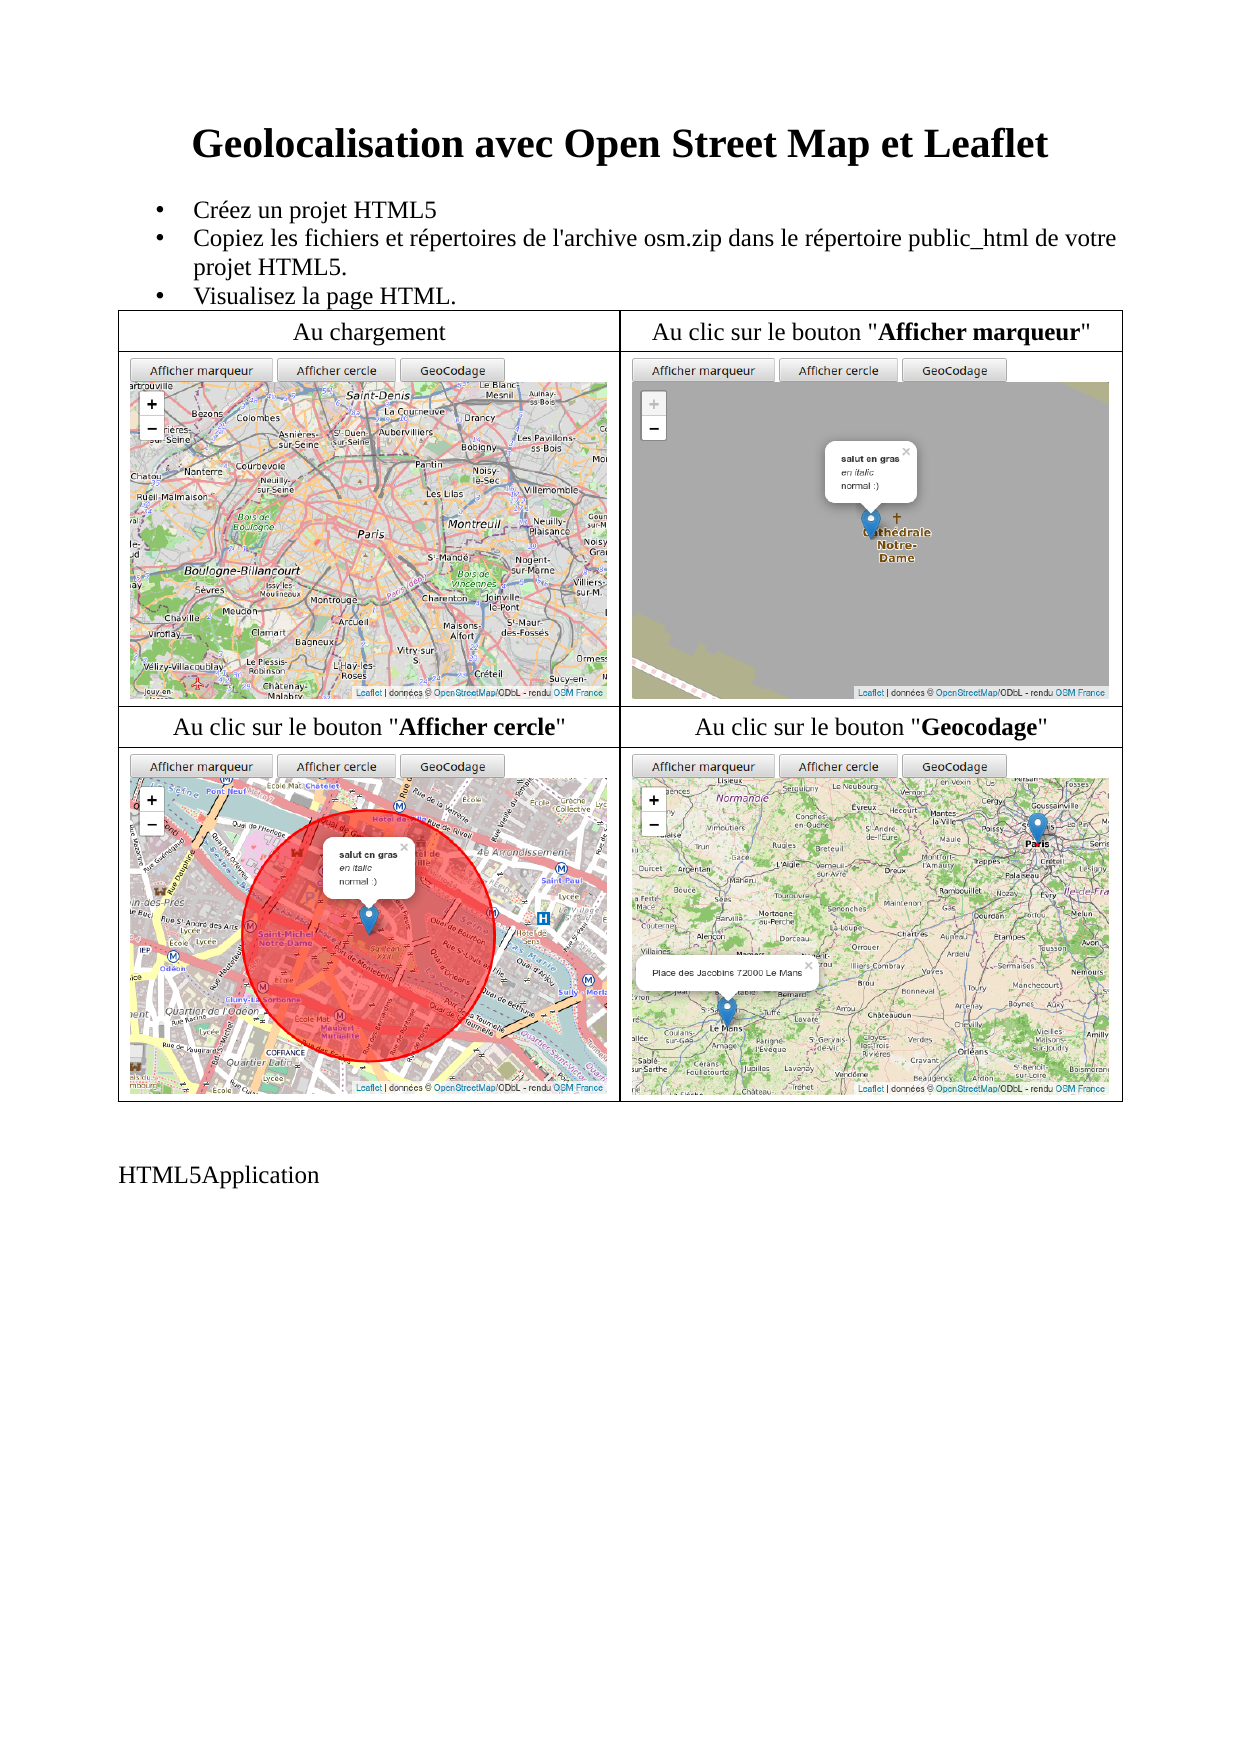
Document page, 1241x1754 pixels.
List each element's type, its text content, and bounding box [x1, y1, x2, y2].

table_cell [621, 352, 1122, 706]
table_cell Au clic sur le bouton "Geocodage" [621, 707, 1122, 747]
picture [628, 357, 1114, 700]
table_cell [119, 748, 619, 1101]
text Geolocalisation avec Open Street Map et Leaflet [118, 118, 1122, 166]
list Visualisez la page HTML. [156, 281, 1122, 310]
picture [127, 357, 612, 700]
table_header Au chargement [119, 311, 619, 351]
table_cell [621, 748, 1122, 1101]
table_cell Au clic sur le bouton "Afficher cercle" [119, 707, 619, 747]
list Copiez les fichiers et répertoires de l'archive osm.zip dans le répertoire public_html de votre projet HTML5. [156, 223, 1122, 281]
list Créez un projet HTML5 [156, 195, 1122, 223]
picture [127, 753, 612, 1095]
picture [628, 753, 1114, 1096]
table_cell [119, 352, 619, 706]
table_header Au clic sur le bouton "Afficher marqueur" [621, 311, 1122, 351]
text HTML5Application [118, 1160, 1122, 1188]
